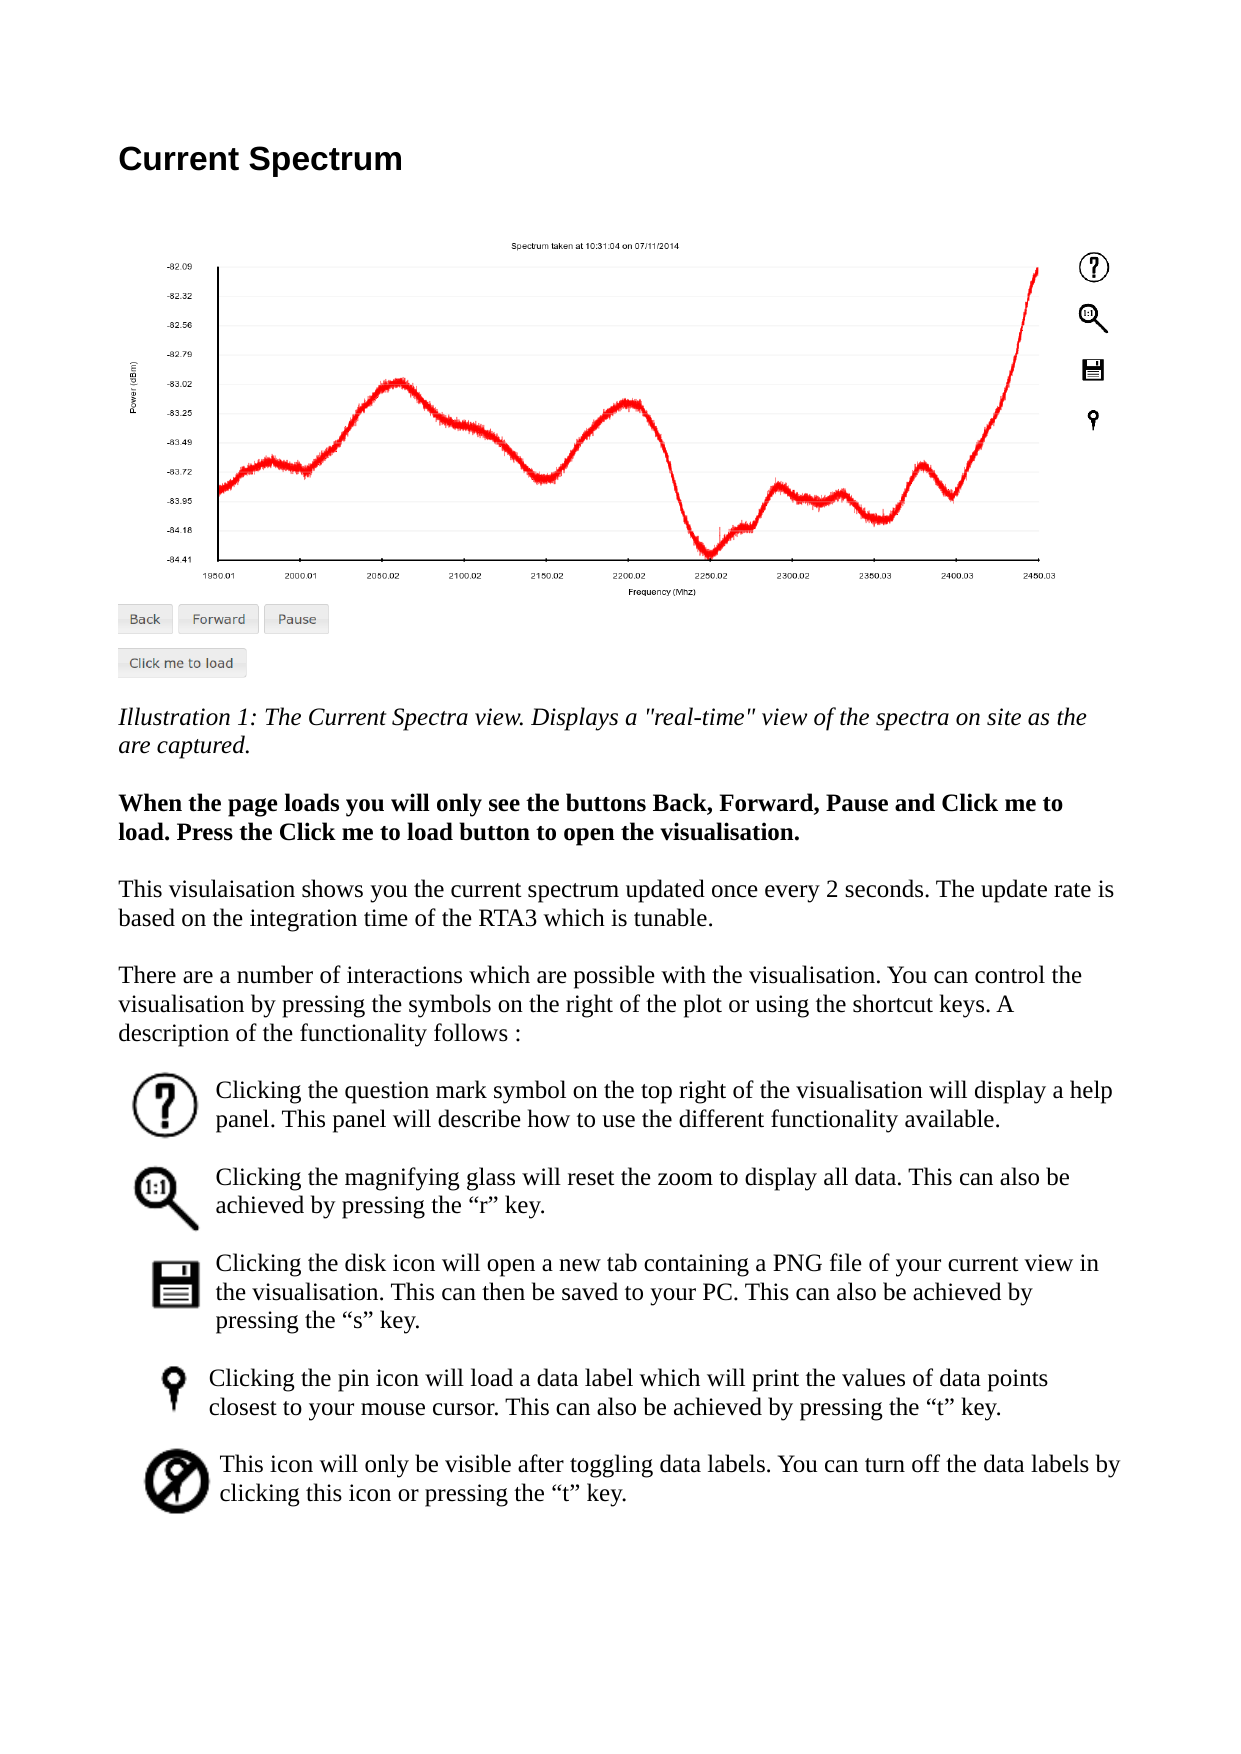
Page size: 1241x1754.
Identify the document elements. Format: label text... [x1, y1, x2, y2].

subtitle Current Spectrum [118, 139, 1122, 178]
picture [133, 1346, 220, 1528]
text Illustration 1: The Current Spectra view. Displays a "real-time" view of the spectra on site as the are captured. [118, 702, 1122, 759]
text Clicking the magnifying glass will reset the zoom to display all data. This can also be achieved by pressing the “r” key. [216, 1162, 1122, 1219]
text Clicking the pin icon will load a data label which will print the values of data points closest to your mouse cursor. This can also be achieved by pressing the “t” key. [209, 1363, 1122, 1421]
text Clicking the disk icon will open a new tab containing a PNG file of your current view in the visualisation. This can then be saved to your PC. This can also be achieved by pressing the “s” key. [118, 1248, 1122, 1334]
text Clicking the question mark symbol on the top right of the visualisation will display a help panel. This panel will describe how to use the different functionality available. [216, 1076, 1122, 1133]
text This visulaisation shows you the current spectrum updated once every 2 seconds. The update rate is based on the integration time of the RTA3 which is tunable. [118, 874, 1122, 932]
text This icon will only be visible after toggling data labels. You can turn off the data labels by clicking this icon or pressing the “t” key. [220, 1449, 1122, 1507]
text When the page loads you will only see the buttons Back, Forward, Pause and Click me to load. Press the Click me to load button to open the visualisation. [118, 788, 1122, 846]
text There are a number of interactions which are possible with the visualisation. You can control the visualisation by pressing the symbols on the right of the plot or using the shortcut keys. A description of the functionality follows : [118, 961, 1122, 1047]
picture [112, 1052, 216, 1326]
picture [118, 231, 1123, 702]
